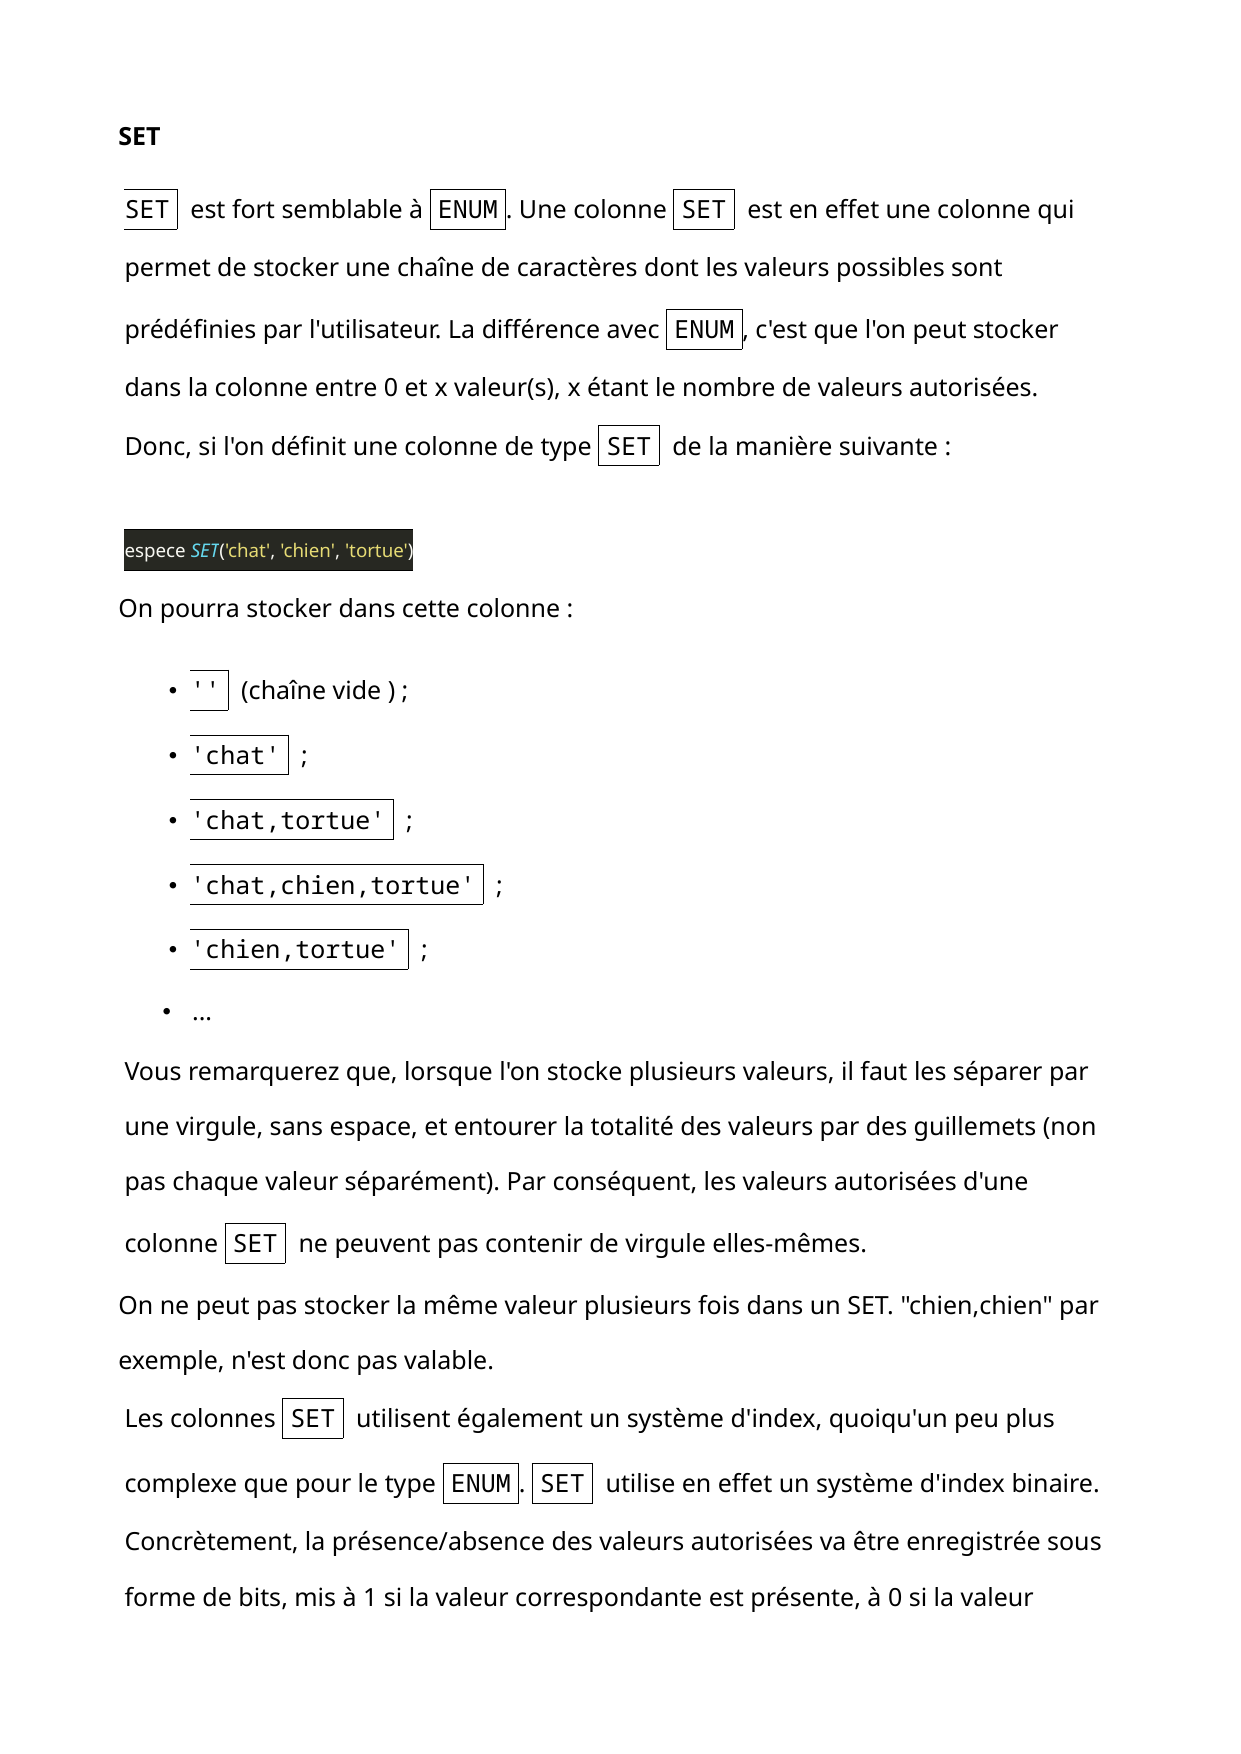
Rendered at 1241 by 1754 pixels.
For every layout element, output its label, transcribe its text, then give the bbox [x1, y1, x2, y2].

text SET est fort semblable à ENUM. Une colonne SET est en effet une colonne qui permet de stocker une chaîne de caractères dont les valeurs possibles sont prédéfinies par l'utilisateur. La différence avec ENUM, c'est que l'on peut stocker dans la colonne entre 0 et x valeur(s), x étant le nombre de valeurs autorisées. [124, 189, 1116, 404]
subtitle SET [118, 118, 1122, 152]
text de la manière suivante : [660, 425, 1116, 465]
list 'chat,tortue' ; [394, 799, 1116, 839]
list '' (chaîne vide ) ; [229, 669, 1116, 710]
list 'chat,tortue' ; [168, 799, 393, 839]
list 'chat,chien,tortue' ; [168, 864, 483, 904]
list 'chat,chien,tortue' ; [484, 864, 1116, 904]
list 'chien,tortue' ; [409, 929, 1116, 969]
text SET [599, 426, 659, 465]
text Donc, si l'on définit une colonne de type [124, 425, 598, 465]
text Les colonnes SET utilisent également un système d'index, quoiqu'un peu plus complexe que pour le type ENUM. SET utilise en effet un système d'index binaire. Concrètement, la présence/absence des valeurs autorisées va être enregistrée sous forme de bits, mis à 1 si la valeur correspondante est présente, à 0 si la valeur [124, 1398, 1116, 1613]
text Vous remarquerez que, lorsque l'on stocke plusieurs valeurs, il faut les séparer par une virgule, sans espace, et entourer la totalité des valeurs par des guillemets (non pas chaque valeur séparément). Par conséquent, les valeurs autorisées d'une colonne SET ne peuvent pas contenir de virgule elles-mêmes. [124, 1054, 1116, 1263]
text On ne peut pas stocker la même valeur plusieurs fois dans un SET. "chien,chien" par exemple, n'est donc pas valable. [118, 1288, 1122, 1377]
text On pourra stocker dans cette colonne : [118, 591, 1122, 625]
list ... [162, 994, 1122, 1028]
list 'chat' ; [168, 734, 288, 774]
list '' (chaîne vide ) ; [168, 669, 228, 710]
text espece SET('chat', 'chien', 'tortue') [124, 529, 1111, 570]
list 'chien,tortue' ; [168, 929, 408, 969]
list 'chat' ; [289, 734, 1116, 774]
